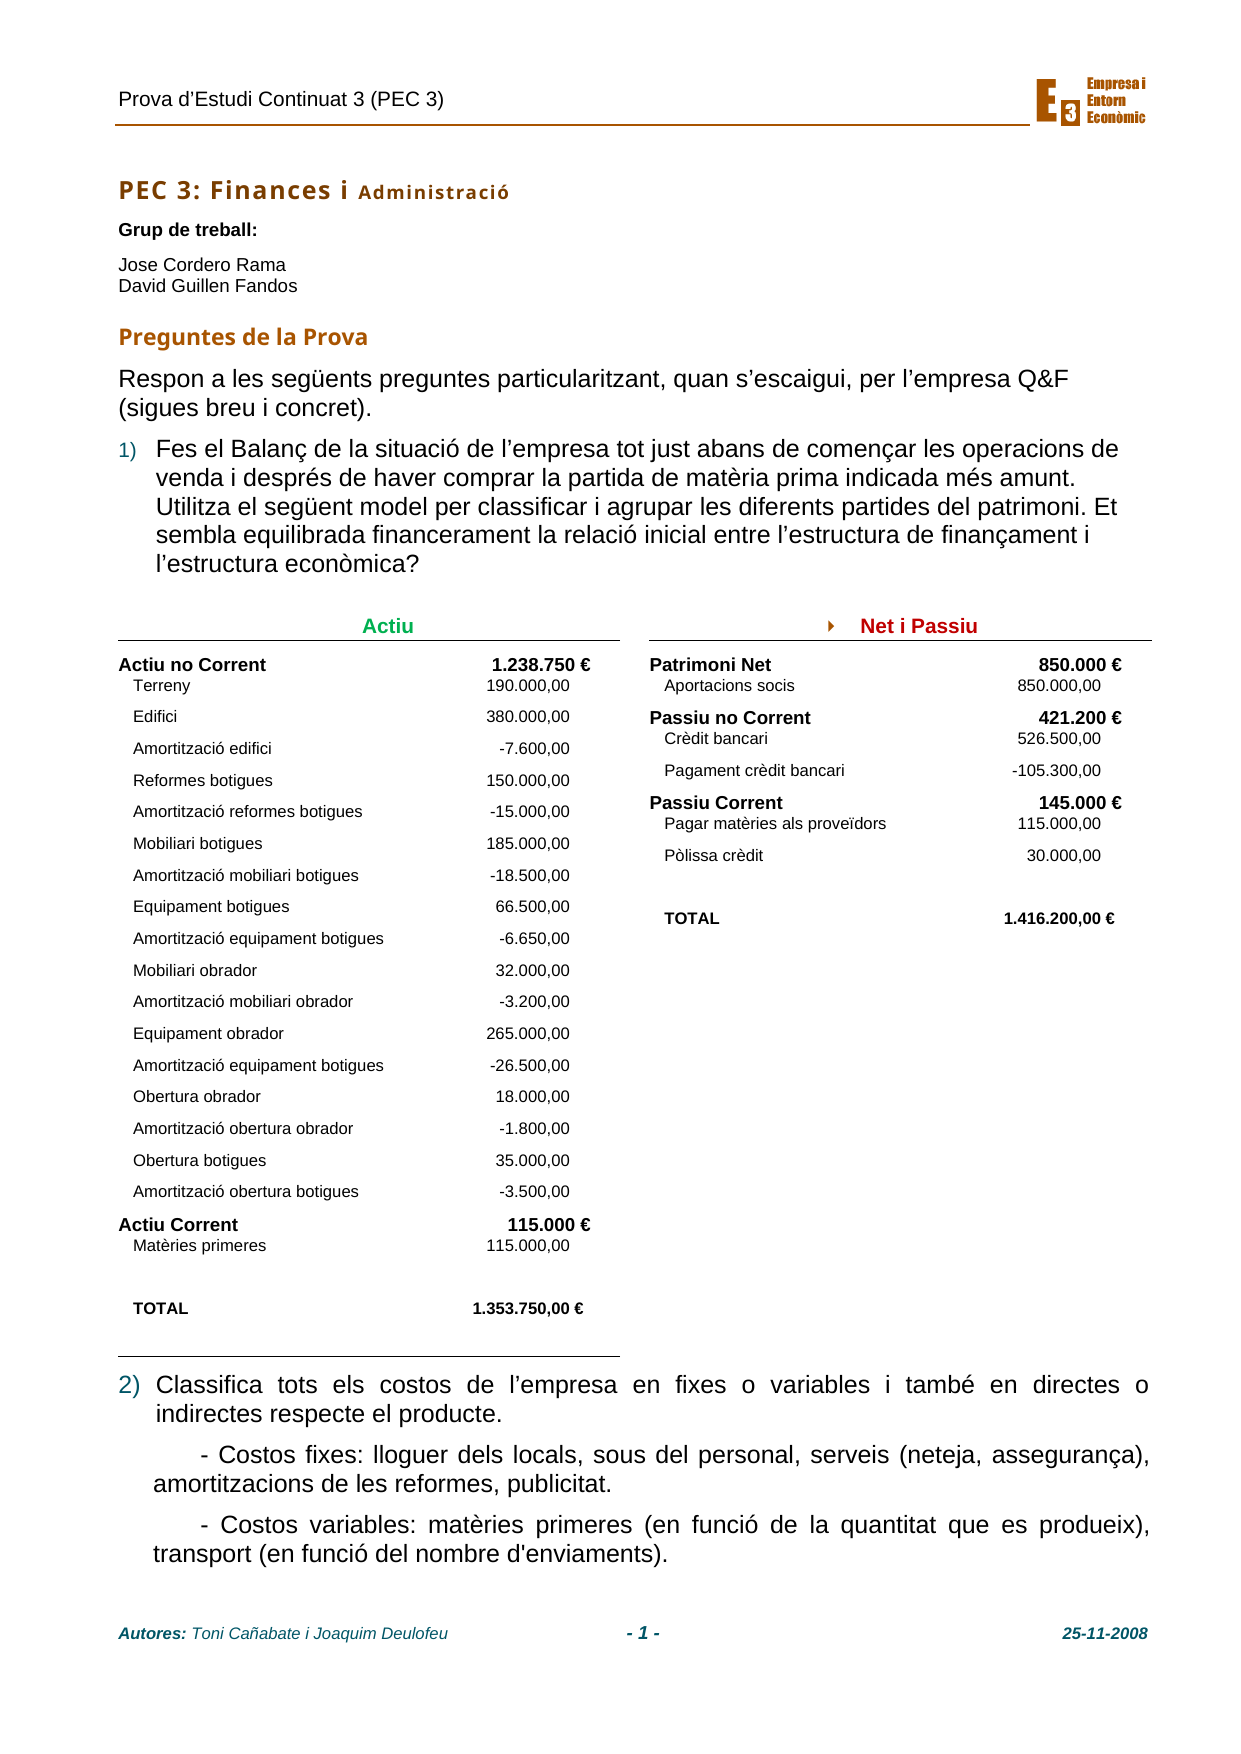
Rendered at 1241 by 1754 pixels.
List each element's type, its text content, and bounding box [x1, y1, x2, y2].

text Pagar matèries als proveïdors 115.000,00 [664, 814, 1152, 833]
text Jose Cordero Rama [118, 253, 1152, 275]
text Equipament obrador 265.000,00 [133, 1024, 620, 1043]
text Terreny 190.000,00 [133, 676, 620, 695]
text Mobiliari botigues 185.000,00 [133, 834, 620, 853]
text Obertura obrador 18.000,00 [133, 1087, 620, 1106]
text TOTAL 1.353.750,00 € [133, 1299, 620, 1318]
text Grup de treball: [118, 219, 1152, 241]
text David Guillen Fandos [118, 275, 1152, 296]
picture [1031, 75, 1150, 126]
text Mobiliari obrador 32.000,00 [133, 961, 620, 980]
list Net i Passiu [649, 614, 1152, 640]
text Amortització edifici -7.600,00 [133, 739, 620, 758]
text TOTAL 1.416.200,00 € [664, 909, 1152, 928]
text Amortització obertura botigues -3.500,00 [133, 1182, 620, 1201]
text Amortització mobiliari botigues -18.500,00 [133, 866, 620, 885]
list Classifica tots els costos de l’empresa en fixes o variables i també en directes o indirectes respecte el producte. [118, 1370, 1152, 1427]
list Fes el Balanç de la situació de l’empresa tot just abans de començar les operacions de venda i després de haver comprar la partida de matèria prima indicada més amunt. Utilitza el següent model per classificar i agrupar les diferents partides del patrimoni. Et sembla equilibrada financerament la relació inicial entre l’estructura de finançament i l’estructura econòmica? [118, 434, 1152, 602]
text Amortització reformes botigues -15.000,00 [133, 802, 620, 821]
text Actiu no Corrent 1.238.750 € [118, 654, 620, 676]
text Passiu no Corrent 421.200 € [649, 707, 1152, 729]
text Equipament botigues 66.500,00 [133, 897, 620, 916]
text Pagament crèdit bancari -105.300,00 [664, 760, 1152, 779]
text Respon a les següents preguntes particularitzant, quan s’escaigui, per l’empresa Q&F (sigues breu i concret). [118, 364, 1152, 422]
text Amortització mobiliari obrador -3.200,00 [133, 992, 620, 1011]
text Amortització equipament botigues -6.650,00 [133, 929, 620, 948]
text - Costos variables: matèries primeres (en funció de la quantitat que es produeix), transport (en funció del nombre d'enviaments). [153, 1510, 1152, 1567]
text Patrimoni Net 850.000 € [649, 654, 1152, 676]
text Passiu Corrent 145.000 € [649, 792, 1152, 814]
text Pòlissa crèdit 30.000,00 [664, 845, 1152, 864]
text Actiu Corrent 115.000 € [118, 1214, 620, 1235]
list Actiu [118, 614, 620, 640]
text Crèdit bancari 526.500,00 [664, 729, 1152, 748]
text Edifici 380.000,00 [133, 707, 620, 726]
text Obertura botigues 35.000,00 [133, 1151, 620, 1170]
subtitle Preguntes de la Prova [118, 320, 1152, 352]
text Amortització obertura obrador -1.800,00 [133, 1119, 620, 1138]
text Matèries primeres 115.000,00 [133, 1235, 620, 1254]
subtitle PEC 3: Finances i Administració [118, 173, 1152, 207]
text Reformes botigues 150.000,00 [133, 771, 620, 790]
text Amortització equipament botigues -26.500,00 [133, 1056, 620, 1075]
text - Costos fixes: lloguer dels locals, sous del personal, serveis (neteja, assegurança), amortitzacions de les reformes, publicitat. [153, 1440, 1152, 1497]
text Aportacions socis 850.000,00 [664, 676, 1152, 695]
